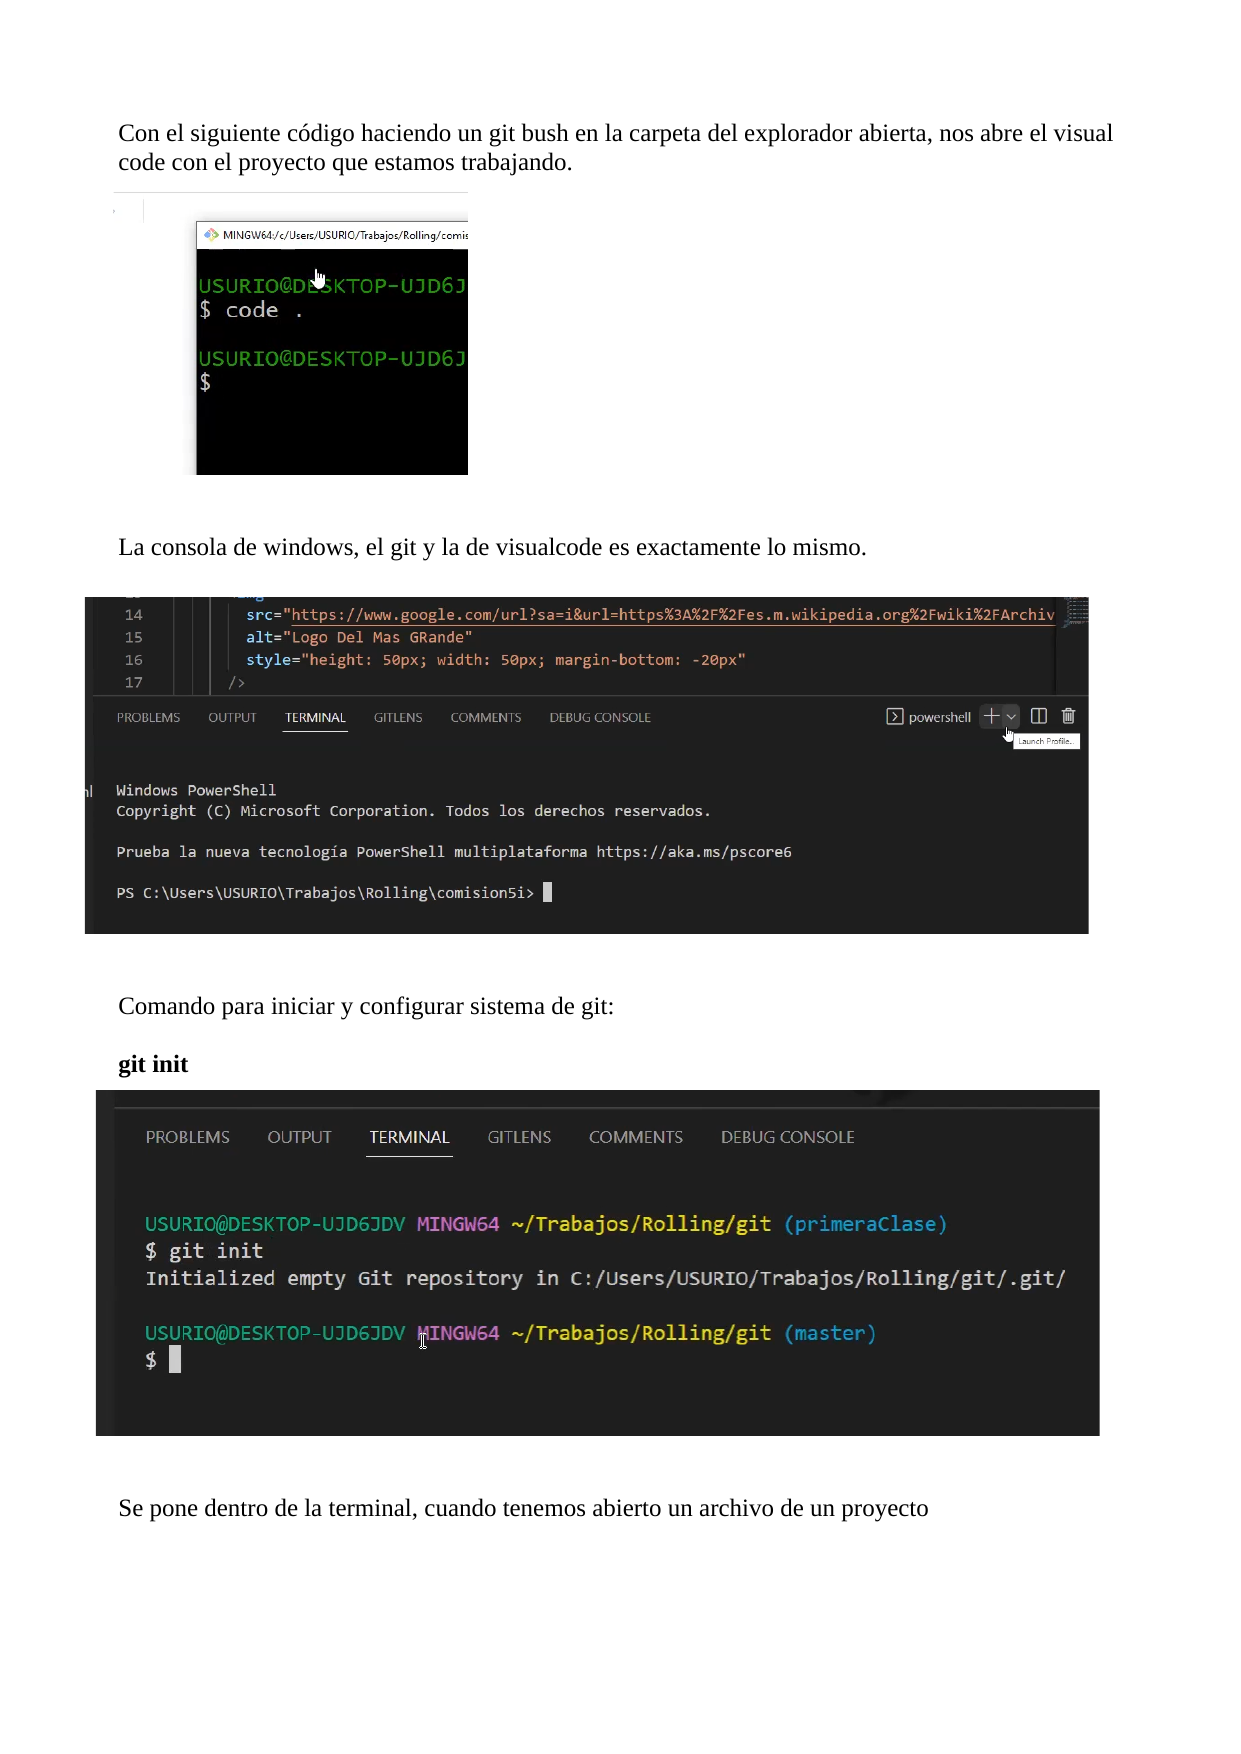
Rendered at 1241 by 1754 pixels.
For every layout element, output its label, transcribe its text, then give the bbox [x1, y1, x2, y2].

picture [95, 1090, 1100, 1436]
picture [113, 185, 468, 475]
text Comando para iniciar y configurar sistema de git: [118, 991, 1122, 1020]
text La consola de windows, el git y la de visualcode es exactamente lo mismo. [118, 532, 1122, 561]
text git init [118, 1049, 1122, 1078]
text Se pone dentro de la terminal, cuando tenemos abierto un archivo de un proyecto [118, 1493, 1122, 1521]
picture [84, 597, 1089, 934]
text Con el siguiente código haciendo un git bush en la carpeta del explorador abierta, nos abre el visual code con el proyecto que estamos trabajando. [118, 118, 1122, 176]
